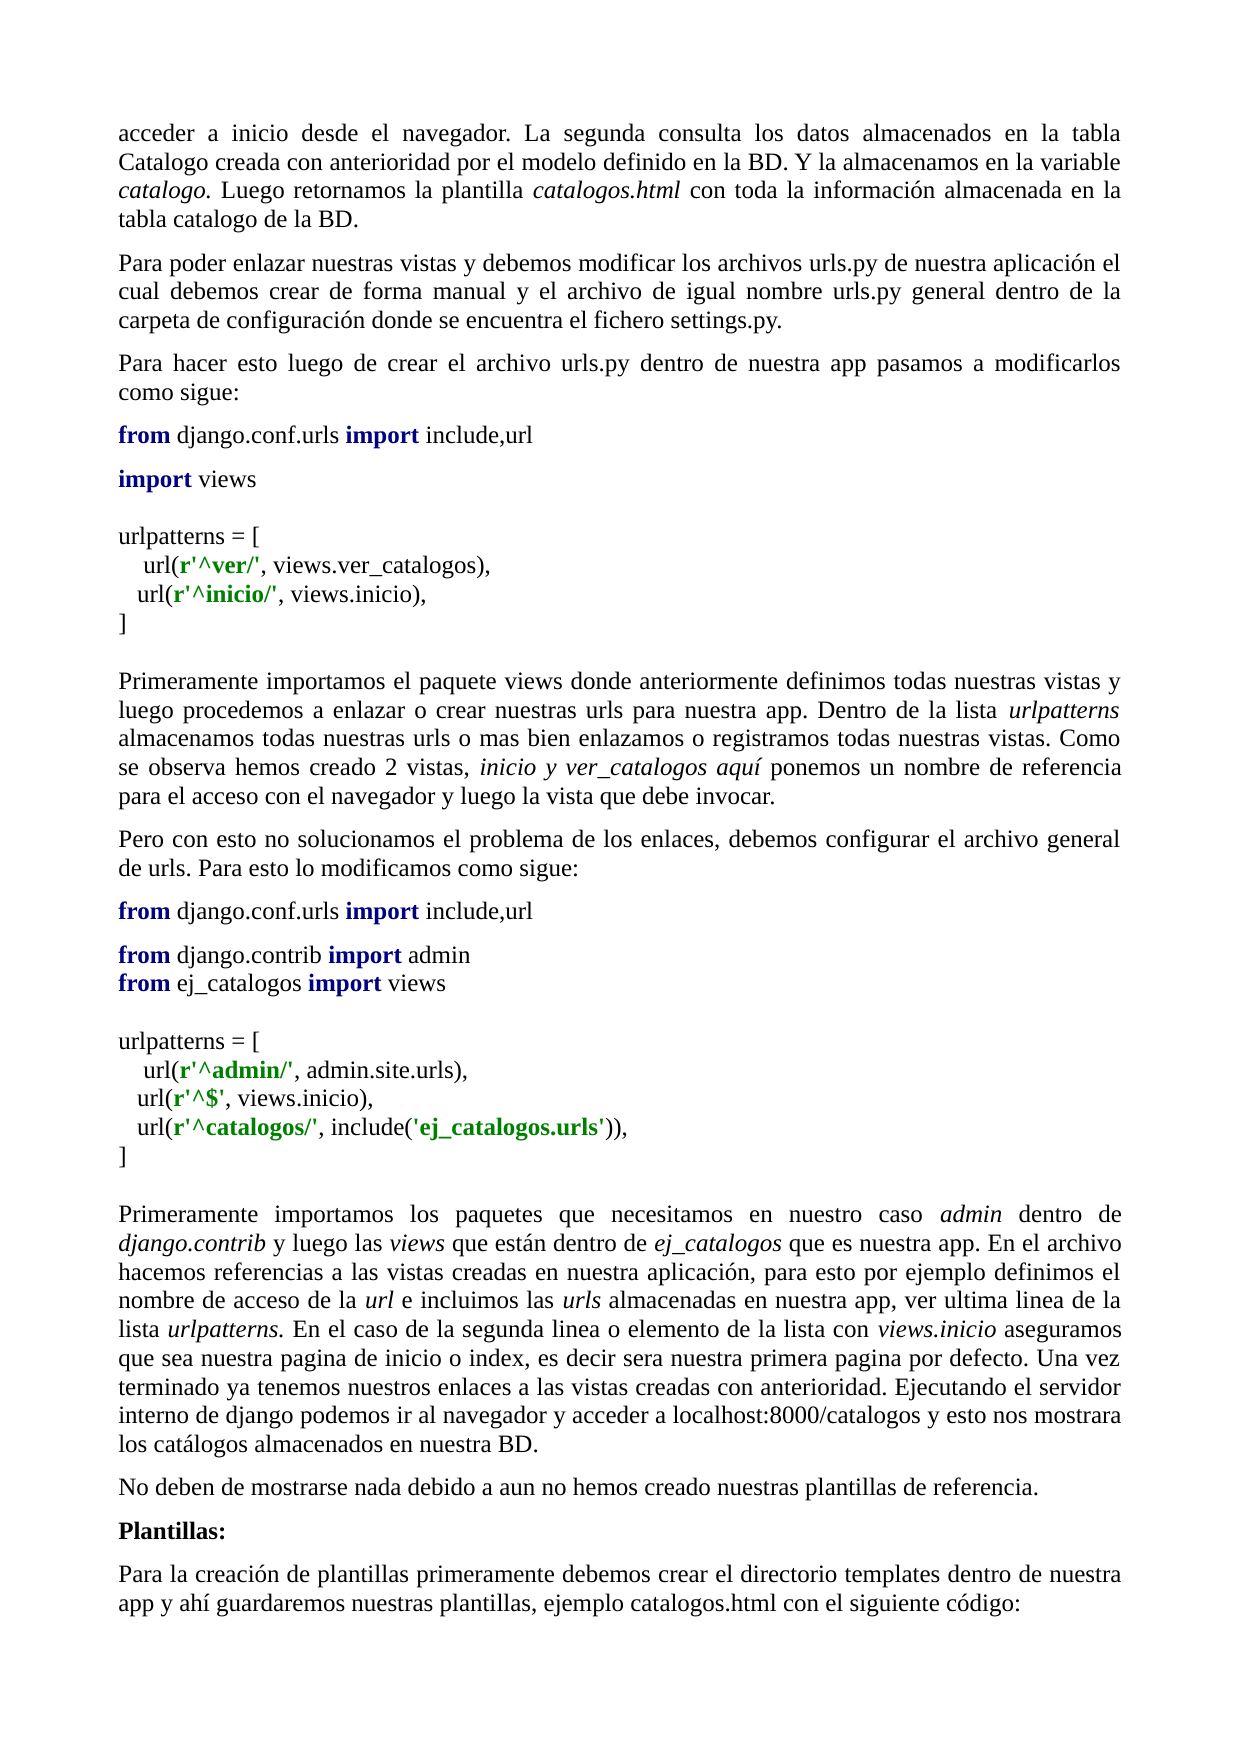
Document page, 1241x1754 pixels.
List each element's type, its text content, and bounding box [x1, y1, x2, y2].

text from django.contrib import admin [118, 940, 1122, 968]
text Pero con esto no solucionamos el problema de los enlaces, debemos configurar el archivo general de urls. Para esto lo modificamos como sigue: [118, 824, 1122, 882]
text import views [118, 464, 1122, 493]
text acceder a inicio desde el navegador. La segunda consulta los datos almacenados en la tabla Catalogo creada con anterioridad por el modelo definido en la BD. Y la almacenamos en la variable catalogo. Luego retornamos la plantilla catalogos.html con toda la información almacenada en la tabla catalogo de la BD. [118, 118, 1122, 233]
text from django.conf.urls import include,url [118, 896, 1122, 925]
text url(r'^catalogos/', include('ej_catalogos.urls')), [118, 1112, 1122, 1141]
text urlpatterns = [ [118, 521, 1122, 550]
text url(r'^admin/', admin.site.urls), [118, 1055, 1122, 1083]
text Primeramente importamos los paquetes que necesitamos en nuestro caso admin dentro de django.contrib y luego las views que están dentro de ej_catalogos que es nuestra app. En el archivo hacemos referencias a las vistas creadas en nuestra aplicación, para esto por ejemplo definimos el nombre de acceso de la url e incluimos las urls almacenadas en nuestra app, ver ultima linea de la lista urlpatterns. En el caso de la segunda linea o elemento de la lista con views.inicio aseguramos que sea nuestra pagina de inicio o index, es decir sera nuestra primera pagina por defecto. Una vez terminado ya tenemos nuestros enlaces a las vistas creadas con anterioridad. Ejecutando el servidor interno de django podemos ir al navegador y acceder a localhost:8000/catalogos y esto nos mostrara los catálogos almacenados en nuestra BD. [118, 1199, 1122, 1458]
text url(r'^$', views.inicio), [118, 1083, 1122, 1112]
text ] [118, 1141, 1122, 1170]
text Para hacer esto luego de crear el archivo urls.py dentro de nuestra app pasamos a modificarlos como sigue: [118, 348, 1122, 406]
text Primeramente importamos el paquete views donde anteriormente definimos todas nuestras vistas y luego procedemos a enlazar o crear nuestras urls para nuestra app. Dentro de la lista urlpatterns almacenamos todas nuestras urls o mas bien enlazamos o registramos todas nuestras vistas. Como se observa hemos creado 2 vistas, inicio y ver_catalogos aquí ponemos un nombre de referencia para el acceso con el navegador y luego la vista que debe invocar. [118, 666, 1122, 810]
text from django.conf.urls import include,url [118, 421, 1122, 449]
text urlpatterns = [ [118, 1026, 1122, 1055]
text Para la creación de plantillas primeramente debemos crear el directorio templates dentro de nuestra app y ahí guardaremos nuestras plantillas, ejemplo catalogos.html con el siguiente código: [118, 1559, 1122, 1617]
text url(r'^ver/', views.ver_catalogos), [118, 550, 1122, 579]
text from ej_catalogos import views [118, 968, 1122, 997]
text Plantillas: [118, 1516, 1122, 1544]
text ] [118, 608, 1122, 636]
text url(r'^inicio/', views.inicio), [118, 579, 1122, 608]
text No deben de mostrarse nada debido a aun no hemos creado nuestras plantillas de referencia. [118, 1472, 1122, 1501]
text Para poder enlazar nuestras vistas y debemos modificar los archivos urls.py de nuestra aplicación el cual debemos crear de forma manual y el archivo de igual nombre urls.py general dentro de la carpeta de configuración donde se encuentra el fichero settings.py. [118, 248, 1122, 334]
